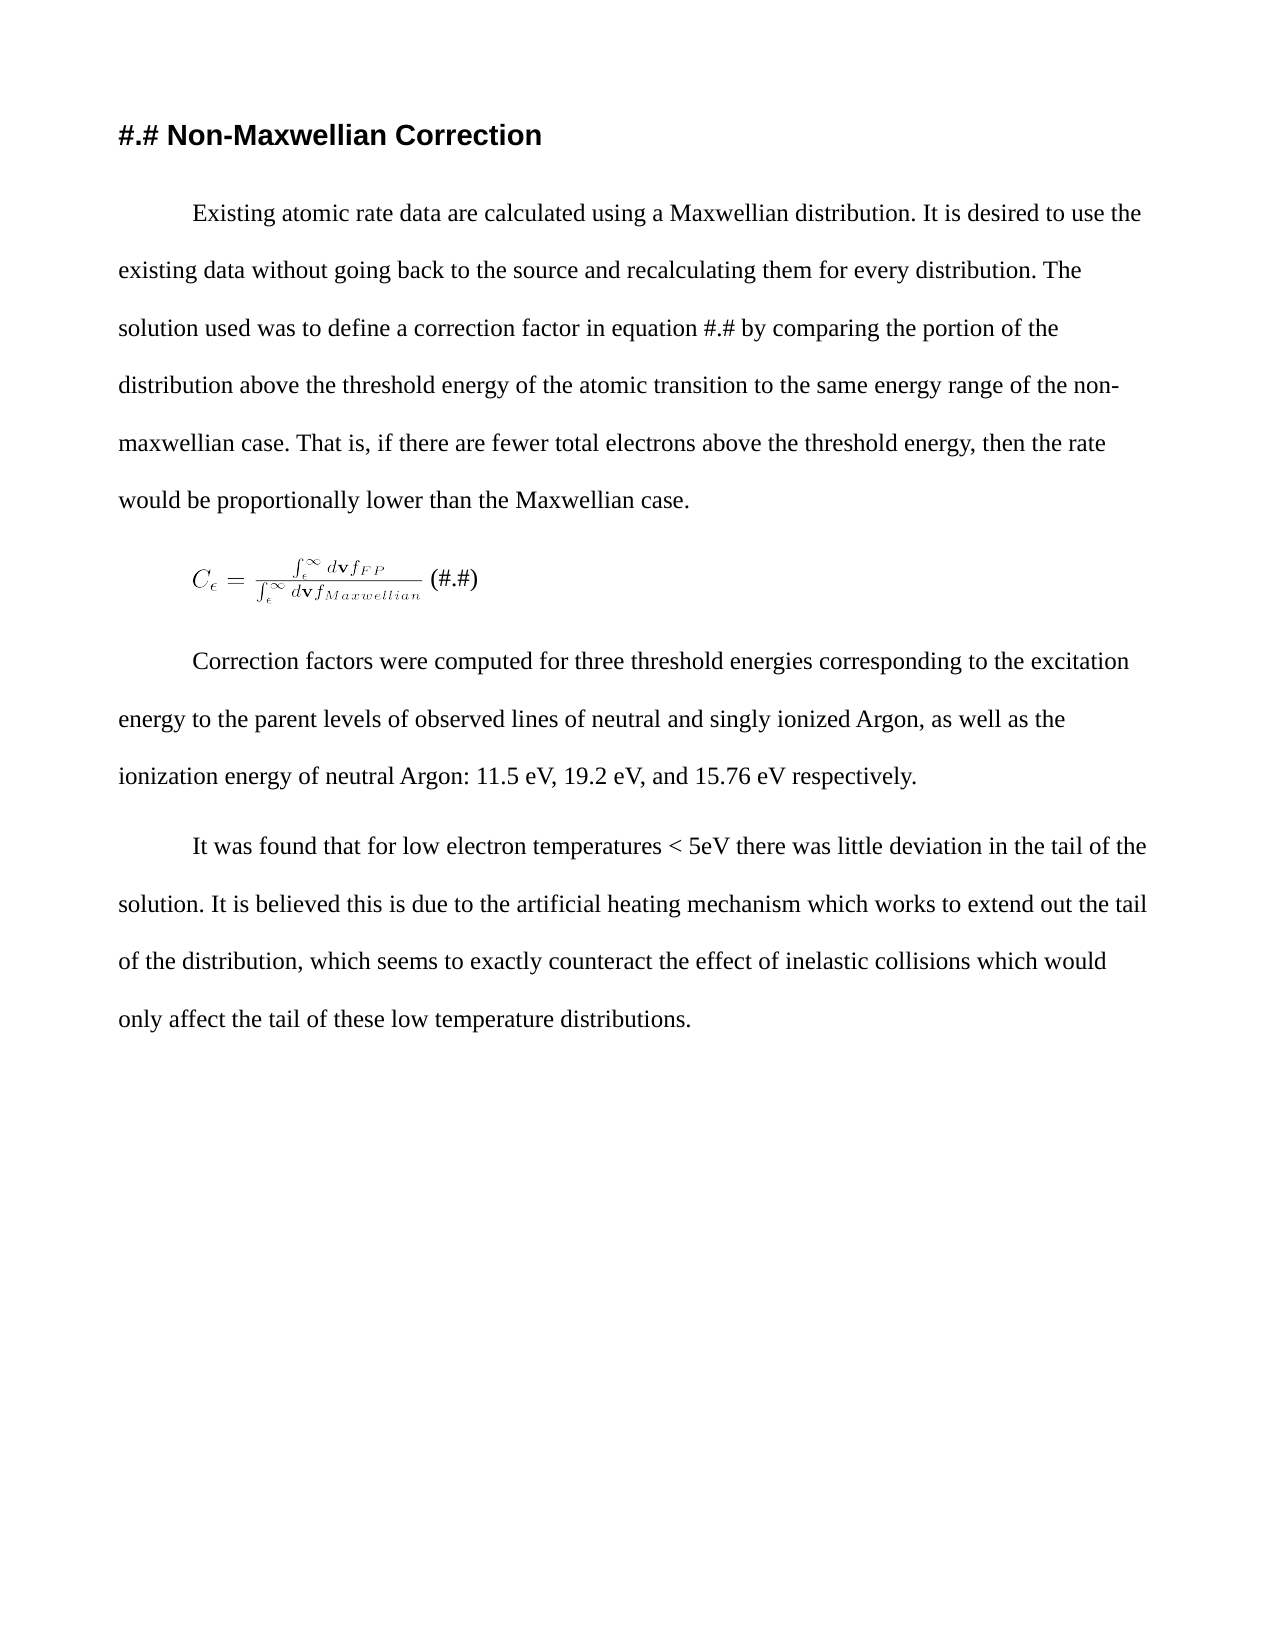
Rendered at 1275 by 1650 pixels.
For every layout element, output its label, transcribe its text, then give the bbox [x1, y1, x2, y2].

text [118, 555, 191, 605]
picture [191, 555, 424, 606]
text It was found that for low electron temperatures < 5eV there was little deviation in the tail of the solution. It is believed this is due to the artificial heating mechanism which works to extend out the tail of the distribution, which seems to exactly counteract the effect of inelastic collisions which would only affect the tail of these low temperature distributions. [118, 831, 1157, 1033]
text (#.#) [424, 555, 1157, 605]
subtitle #.# Non-Maxwellian Correction [118, 118, 1157, 152]
text Correction factors were computed for three threshold energies corresponding to the excitation energy to the parent levels of observed lines of neutral and singly ionized Argon, as well as the ionization energy of neutral Argon: 11.5 eV, 19.2 eV, and 15.76 eV respectively. [118, 646, 1157, 790]
text Existing atomic rate data are calculated using a Maxwellian distribution. It is desired to use the existing data without going back to the source and recalculating them for every distribution. The solution used was to define a correction factor in equation #.# by comparing the portion of the distribution above the threshold energy of the atomic transition to the same energy range of the non-maxwellian case. That is, if there are fewer total electrons above the threshold energy, then the rate would be proportionally lower than the Maxwellian case. [118, 198, 1157, 514]
